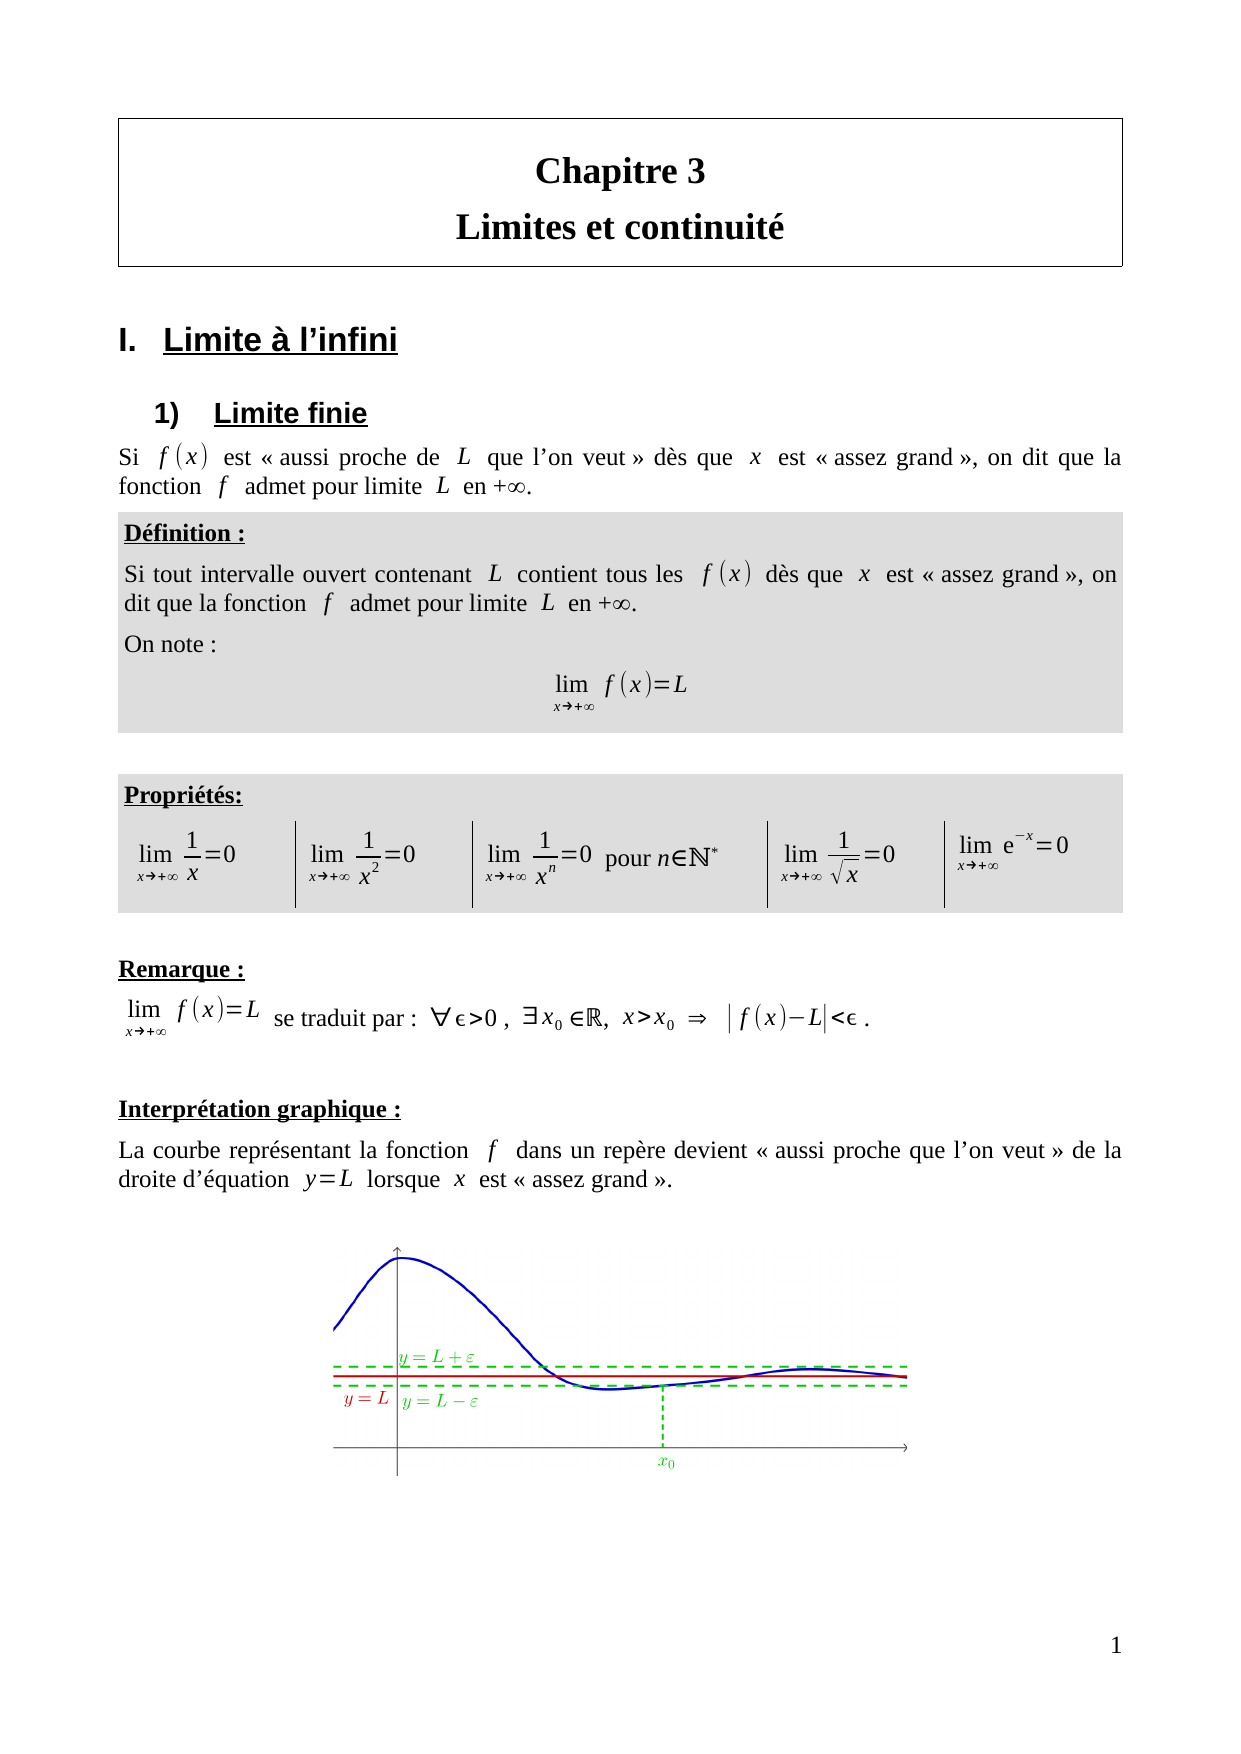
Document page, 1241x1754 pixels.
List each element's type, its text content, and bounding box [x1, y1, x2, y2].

text se traduit par : , ∈ℝ, ⇒ . [118, 996, 1122, 1040]
subtitle Limite finie [153, 396, 1122, 429]
table_header [945, 821, 1118, 907]
table_header pour n∈ℕ* [473, 821, 767, 907]
table_header Chapitre 3 Limites et continuité [119, 119, 1122, 266]
table_header [768, 821, 944, 907]
text La courbe représentant la fonction dans un repère devient « aussi proche que l’on veut » de la droite d’équation lorsque est « assez grand ». [118, 1135, 1122, 1193]
text Remarque : [118, 954, 1122, 983]
table_header [124, 821, 295, 907]
text Interprétation graphique : [118, 1094, 1122, 1123]
table_header [296, 821, 472, 907]
text Si est « aussi proche de que l’on veut » dès que est « assez grand », on dit que la fonction admet pour limite en +∞. [118, 442, 1122, 499]
table_header Propriétés: [118, 774, 1123, 913]
subtitle Limite à l’infini [118, 320, 1122, 358]
table_header Définition : Si tout intervalle ouvert contenant contient tous les dès que est « assez grand », on dit que la fonction admet pour limite en +∞. On note : [118, 512, 1123, 733]
